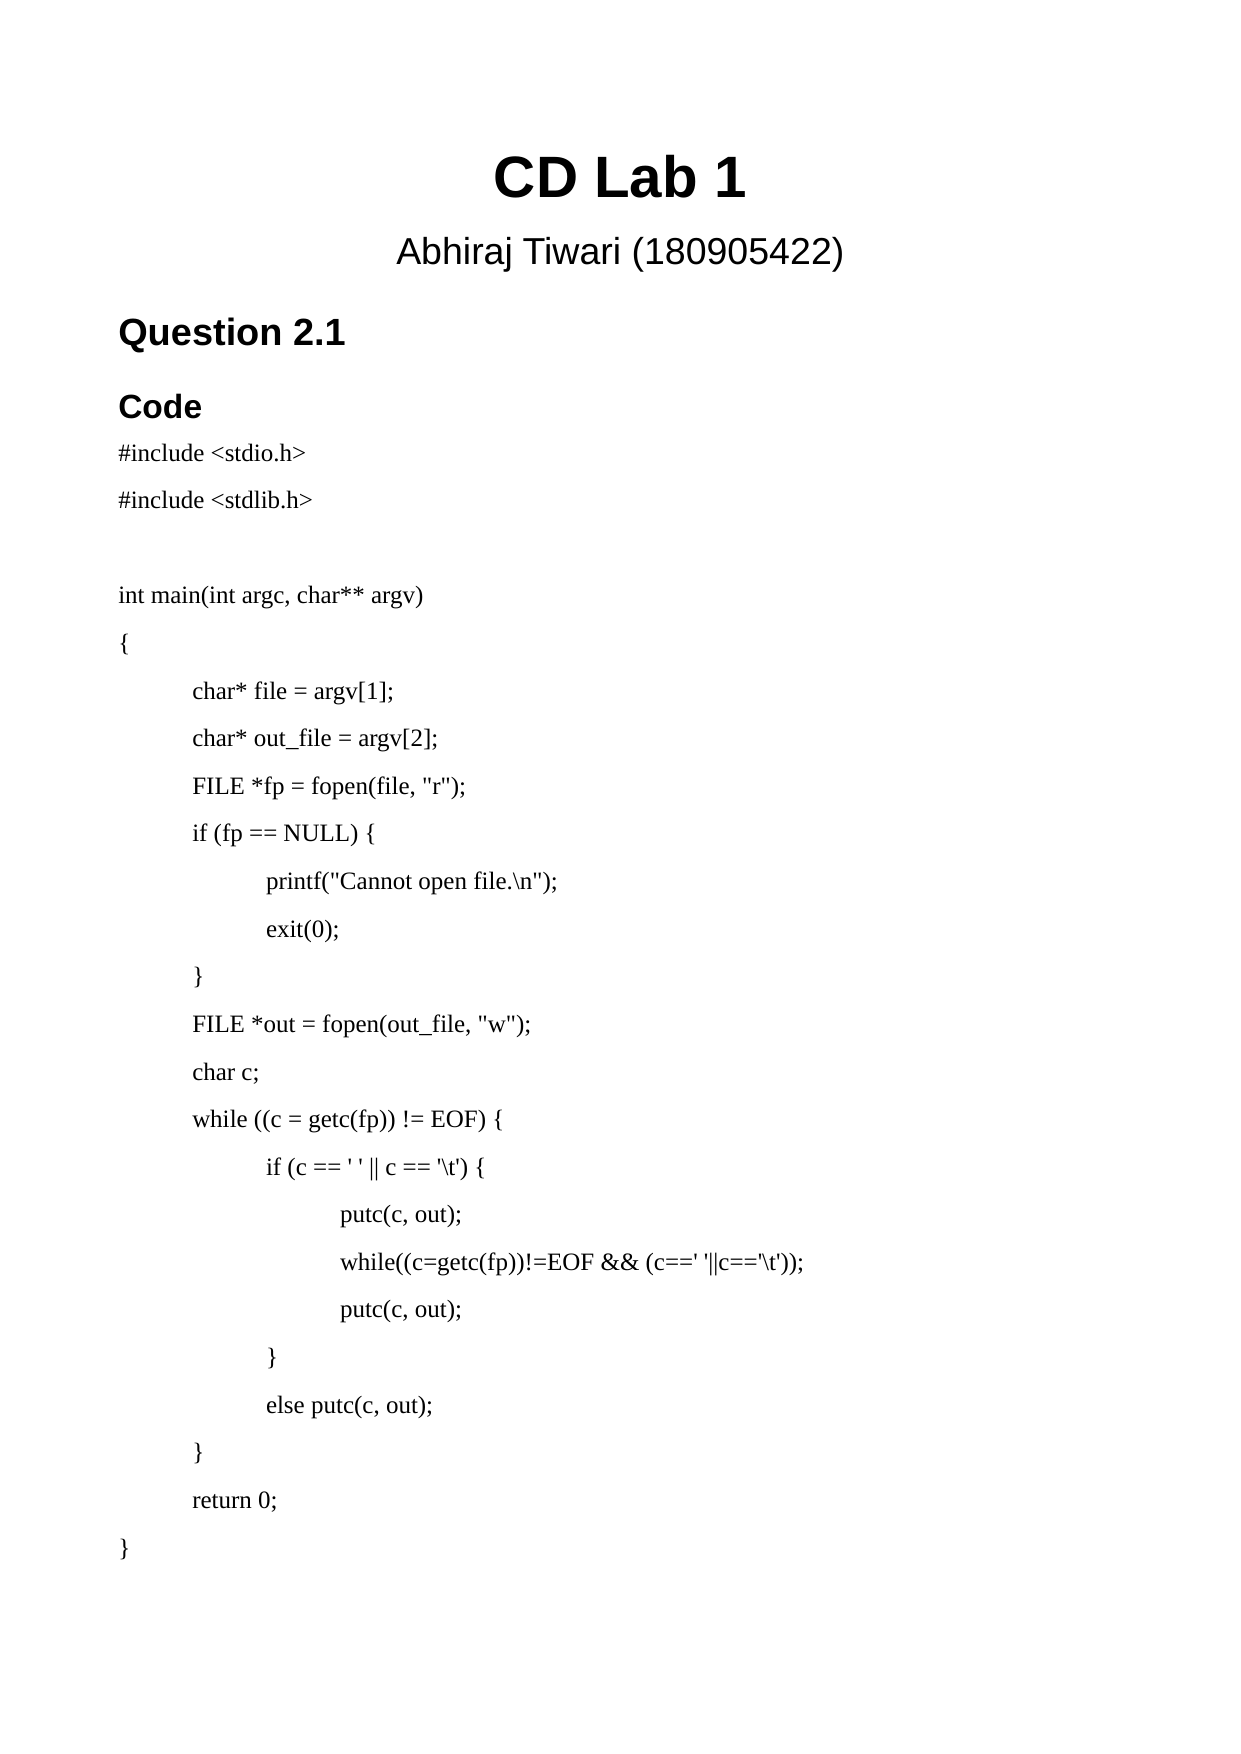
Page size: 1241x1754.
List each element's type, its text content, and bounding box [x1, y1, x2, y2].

title CD Lab 1 [118, 143, 1122, 210]
text return 0; [118, 1485, 1122, 1514]
text printf("Cannot open file.\n"); [118, 866, 1122, 895]
subtitle Abhiraj Tiwari (180905422) [118, 229, 1122, 272]
subtitle Question 2.1 [118, 309, 1122, 353]
text char* file = argv[1]; [118, 676, 1122, 704]
text char* out_file = argv[2]; [118, 723, 1122, 752]
text } [118, 1533, 1122, 1561]
text exit(0); [118, 914, 1122, 942]
text #include <stdio.h> [118, 438, 1122, 466]
text while((c=getc(fp))!=EOF && (c==' '||c=='\t')); [118, 1247, 1122, 1276]
text { [118, 628, 1122, 657]
text } [118, 1342, 1122, 1371]
text putc(c, out); [118, 1294, 1122, 1323]
text if (fp == NULL) { [118, 818, 1122, 847]
text } [118, 1437, 1122, 1466]
text FILE *fp = fopen(file, "r"); [118, 771, 1122, 800]
text char c; [118, 1057, 1122, 1085]
subtitle Code [118, 387, 1122, 425]
text } [118, 961, 1122, 990]
text putc(c, out); [118, 1199, 1122, 1228]
text else putc(c, out); [118, 1390, 1122, 1418]
text int main(int argc, char** argv) [118, 581, 1122, 609]
text while ((c = getc(fp)) != EOF) { [118, 1104, 1122, 1133]
text if (c == ' ' || c == '\t') { [118, 1152, 1122, 1181]
text #include <stdlib.h> [118, 485, 1122, 514]
text FILE *out = fopen(out_file, "w"); [118, 1009, 1122, 1038]
